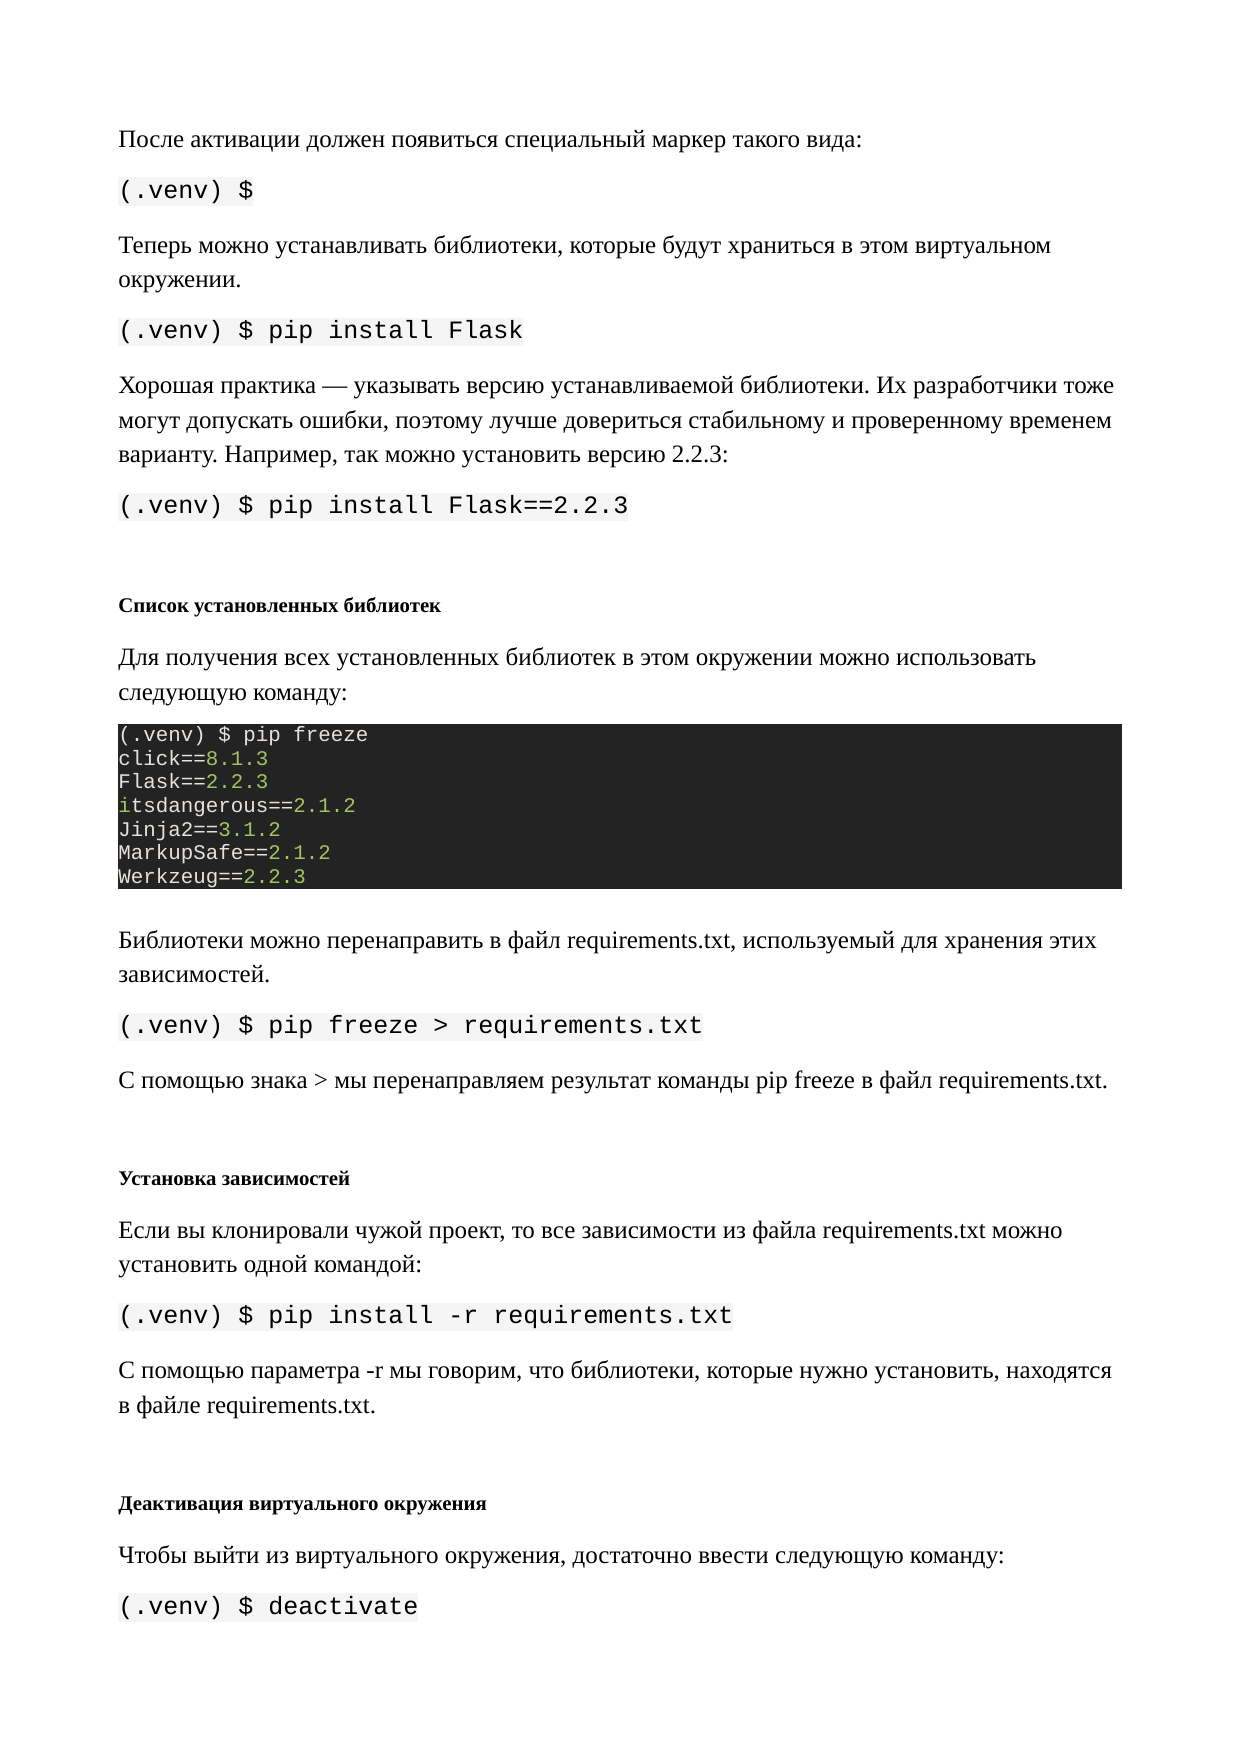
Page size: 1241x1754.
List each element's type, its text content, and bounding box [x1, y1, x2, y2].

text Чтобы выйти из виртуального окружения, достаточно ввести следующую команду: [118, 1534, 1122, 1568]
subtitle Деактивация виртуального окружения [118, 1491, 1122, 1515]
text (.venv) $ pip freeze > requirements.txt [118, 1007, 1122, 1041]
text itsdangerous==2.1.2 [118, 795, 1122, 819]
text Flask==2.2.3 [118, 771, 1122, 795]
text Для получения всех установленных библиотек в этом окружении можно использовать следующую команду: [118, 637, 1122, 705]
text (.venv) $ pip freeze [118, 724, 1122, 748]
text (.venv) $ pip install -r requirements.txt [118, 1297, 1122, 1331]
subtitle Список установленных библиотек [118, 593, 1122, 617]
text С помощью параметра -r мы говорим, что библиотеки, которые нужно установить, находятся в файле requirements.txt. [118, 1350, 1122, 1419]
text Библиотеки можно перенаправить в файл requirements.txt, используемый для хранения этих зависимостей. [118, 919, 1122, 988]
text click==8.1.3 [118, 748, 1122, 771]
text (.venv) $ pip install Flask==2.2.3 [118, 487, 1122, 521]
text Хорошая практика — указывать версию устанавливаемой библиотеки. Их разработчики тоже могут допускать ошибки, поэтому лучше довериться стабильному и проверенному временем варианту. Например, так можно установить версию 2.2.3: [118, 365, 1122, 468]
text После активации должен появиться специальный маркер такого вида: [118, 118, 1122, 152]
text Теперь можно устанавливать библиотеки, которые будут храниться в этом виртуальном окружении. [118, 224, 1122, 293]
subtitle Установка зависимостей [118, 1166, 1122, 1190]
text Jinja2==3.1.2 [118, 819, 1122, 842]
text Если вы клонировали чужой проект, то все зависимости из файла requirements.txt можно установить одной командой: [118, 1209, 1122, 1278]
text (.venv) $ pip install Flask [118, 312, 1122, 346]
text (.venv) $ [118, 171, 1122, 206]
text MarkupSafe==2.1.2 [118, 842, 1122, 866]
text Werkzeug==2.2.3 [118, 866, 1122, 889]
text (.venv) $ deactivate [118, 1587, 1122, 1622]
text С помощью знака > мы перенаправляем результат команды pip freeze в файл requirements.txt. [118, 1060, 1122, 1094]
